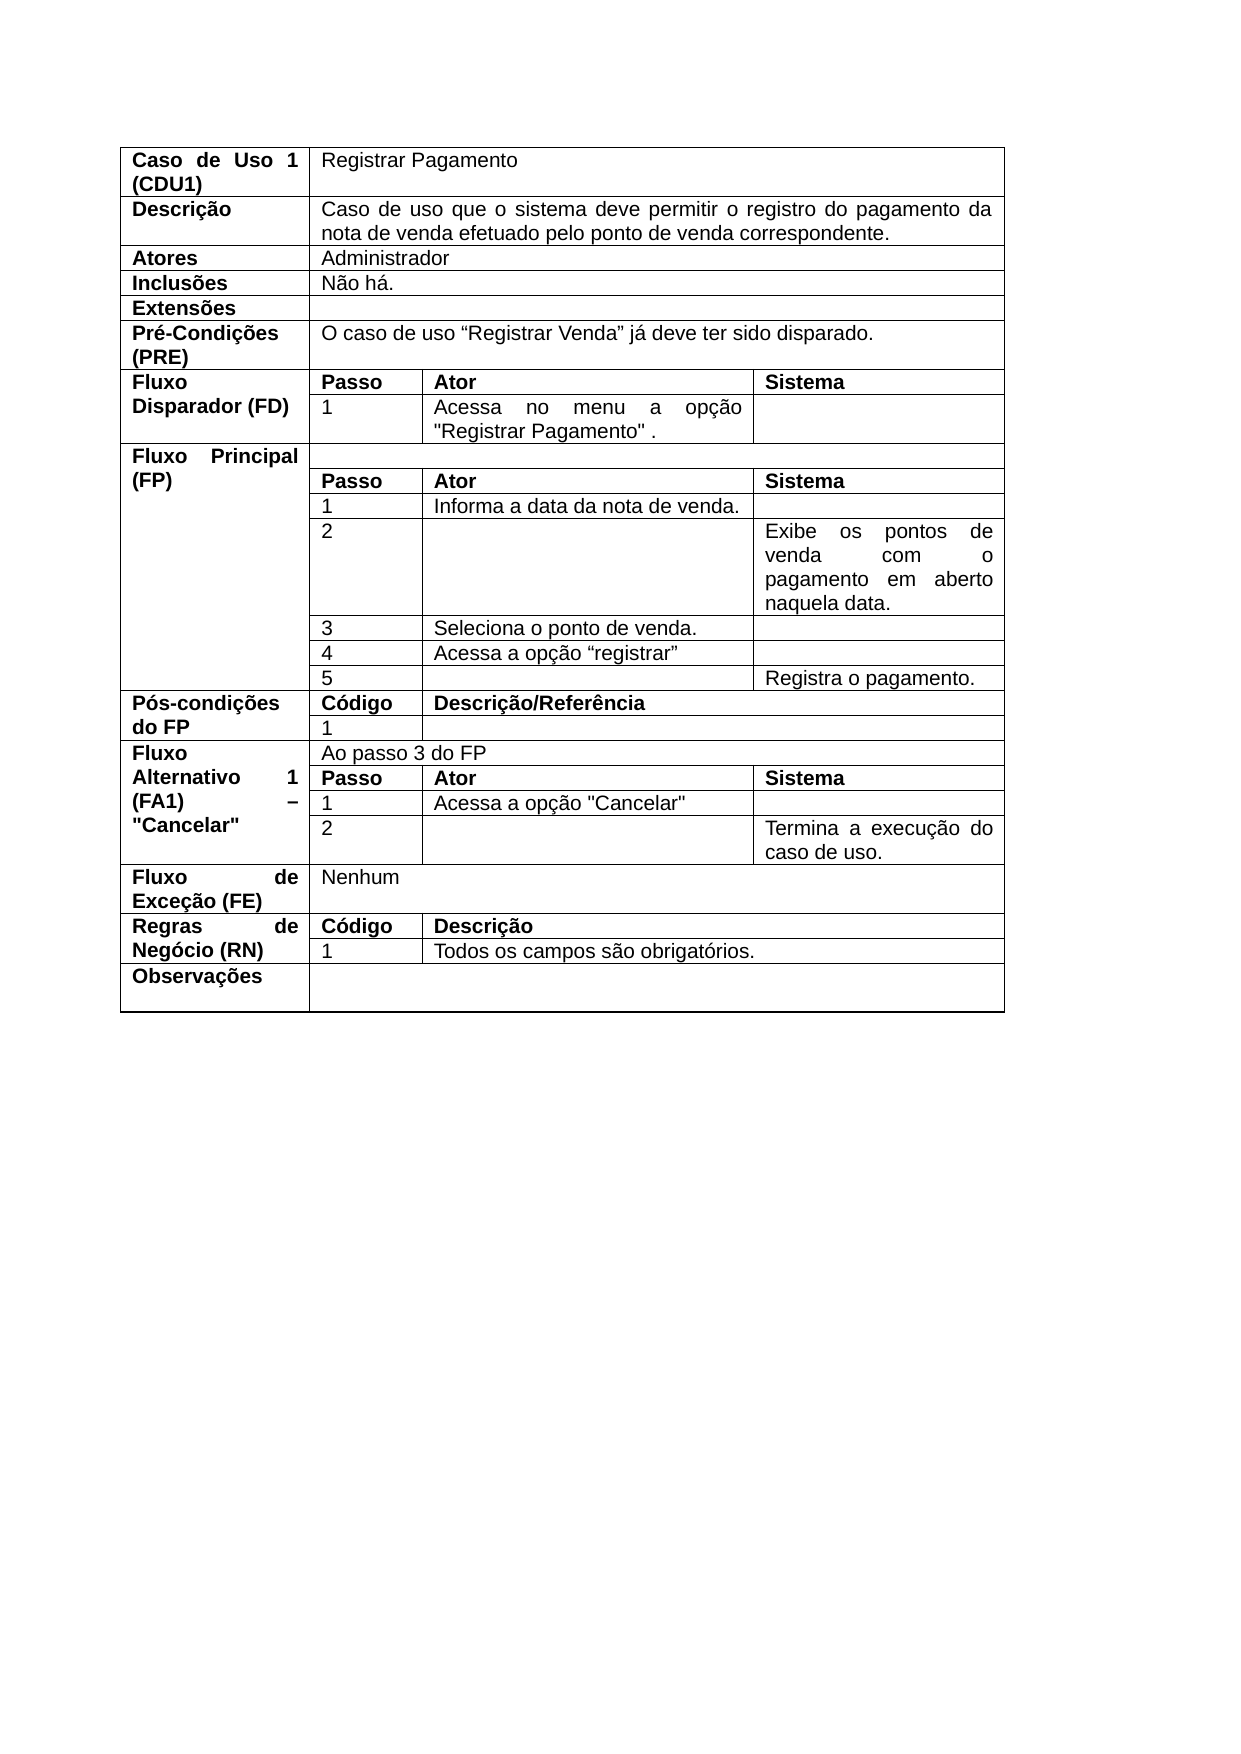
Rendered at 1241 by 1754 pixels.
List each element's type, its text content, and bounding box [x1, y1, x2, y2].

table_cell Pós-condições do FP [121, 691, 309, 739]
table_cell 2 [310, 519, 422, 614]
table_cell [423, 716, 1004, 739]
table_cell Caso de uso que o sistema deve permitir o registro do pagamento da nota de venda efetuado pelo ponto de venda correspondente. [310, 197, 1004, 245]
table_cell Fluxo Disparador (FD) [121, 370, 309, 443]
table_cell [423, 519, 753, 614]
table_header Caso de Uso 1 (CDU1) [121, 148, 309, 196]
table_cell 5 [310, 666, 422, 689]
table_cell [423, 666, 753, 689]
table_cell Fluxo de Exceção (FE) [121, 865, 309, 912]
table_cell [310, 964, 1004, 1011]
table_cell 1 [310, 939, 422, 962]
table_cell Fluxo Alternativo 1 (FA1) – "Cancelar" [121, 741, 309, 863]
table_cell Administrador [310, 246, 1004, 270]
table_cell Acessa a opção "Cancelar" [423, 791, 753, 814]
table_cell Acessa a opção “registrar” [423, 641, 753, 664]
table_cell [423, 816, 753, 863]
table_cell Pré-Condições (PRE) [121, 321, 309, 369]
table_cell Atores [121, 246, 309, 270]
table_cell Extensões [121, 296, 309, 320]
table_cell Ao passo 3 do FP [310, 741, 1004, 764]
table_cell Termina a execução do caso de uso. [754, 816, 1004, 863]
table_cell 1 [310, 716, 422, 739]
table_cell Seleciona o ponto de venda. [423, 616, 753, 639]
table_cell Regras de Negócio (RN) [121, 914, 309, 962]
table_cell [754, 791, 1004, 814]
table_cell Código [310, 914, 422, 937]
table_cell Todos os campos são obrigatórios. [423, 939, 1004, 962]
table_cell [310, 444, 1004, 468]
table_cell 1 [310, 494, 422, 518]
table_cell Nenhum [310, 865, 1004, 912]
table_cell 1 [310, 791, 422, 814]
table_cell Não há. [310, 271, 1004, 295]
table_cell Ator [423, 766, 753, 789]
table_cell [754, 616, 1004, 639]
table_cell Ator [423, 370, 753, 394]
table_cell Passo [310, 469, 422, 493]
table_cell Descrição/Referência [423, 691, 1004, 714]
table_cell Informa a data da nota de venda. [423, 494, 753, 518]
table_cell Passo [310, 766, 422, 789]
table_header Registrar Pagamento [310, 148, 1004, 196]
table_cell [754, 494, 1004, 518]
table_cell Sistema [754, 469, 1004, 493]
table_cell Sistema [754, 370, 1004, 394]
table_cell 4 [310, 641, 422, 664]
table_cell 3 [310, 616, 422, 639]
table_cell [754, 395, 1004, 443]
table_cell Descrição [121, 197, 309, 245]
table_cell Passo [310, 370, 422, 394]
table_cell [754, 641, 1004, 664]
table_cell Código [310, 691, 422, 714]
table_cell Descrição [423, 914, 1004, 937]
table_cell Acessa no menu a opção "Registrar Pagamento" . [423, 395, 753, 443]
table_cell 2 [310, 816, 422, 863]
table_cell 1 [310, 395, 422, 443]
table_cell [310, 296, 1004, 320]
table_cell Fluxo Principal (FP) [121, 444, 309, 689]
table_cell Sistema [754, 766, 1004, 789]
table_cell O caso de uso “Registrar Venda” já deve ter sido disparado. [310, 321, 1004, 369]
table_cell Registra o pagamento. [754, 666, 1004, 689]
table_cell Exibe os pontos de venda com o pagamento em aberto naquela data. [754, 519, 1004, 614]
table_cell Inclusões [121, 271, 309, 295]
table_cell Ator [423, 469, 753, 493]
table_cell Observações [121, 964, 309, 1011]
